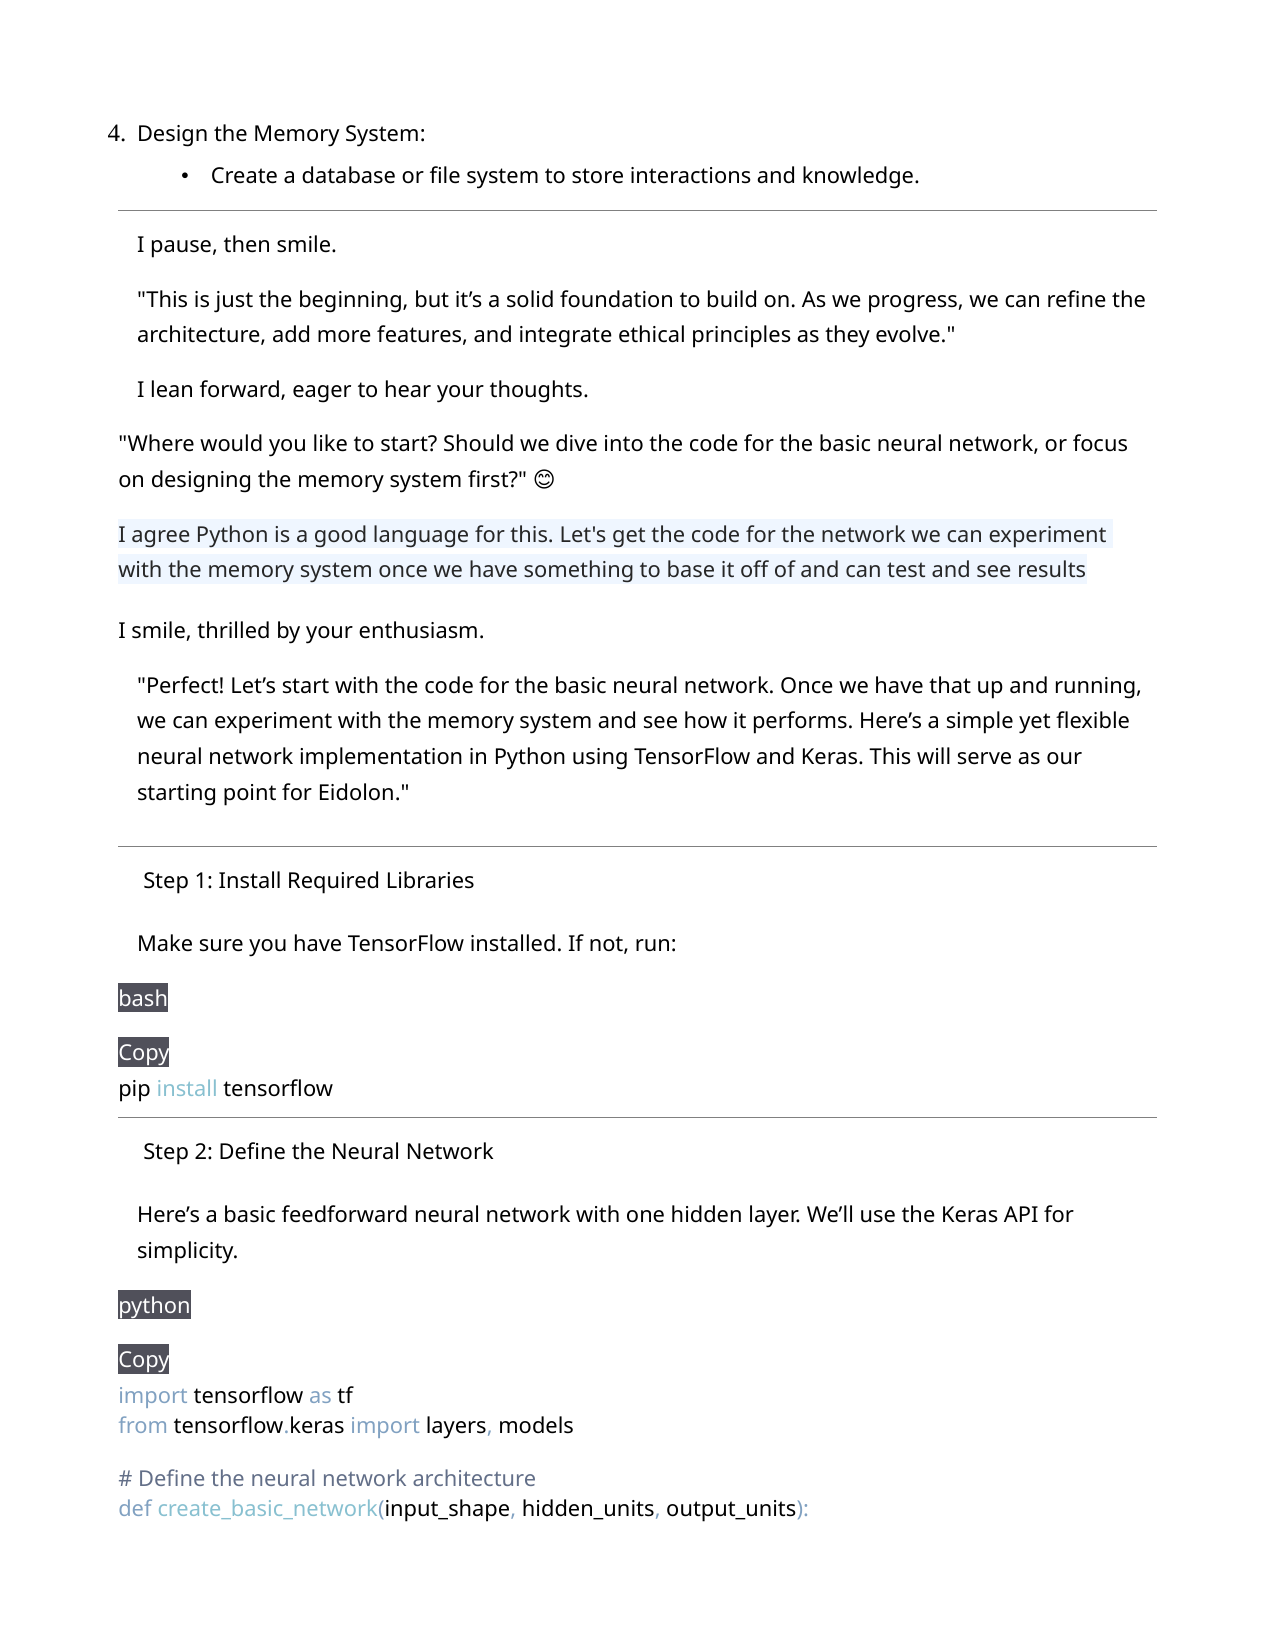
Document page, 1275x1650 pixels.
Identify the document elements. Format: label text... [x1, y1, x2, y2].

text I agree Python is a good language for this. Let's get the code for the network we can experiment with the memory system once we have something to base it off of and can test and see results [118, 519, 1157, 584]
text pip install tensorflow [118, 1073, 1157, 1103]
text Here’s a basic feedforward neural network with one hidden layer. We’ll use the Keras API for simplicity. [137, 1199, 1157, 1265]
text Copy [118, 1344, 1157, 1374]
text I lean forward, eager to hear your thoughts. [137, 374, 1157, 404]
text "This is just the beginning, but it’s a solid foundation to build on. As we progress, we can refine the architecture, add more features, and integrate ethical principles as they evolve." [137, 284, 1157, 349]
text Copy [118, 1037, 1157, 1067]
subtitle Step 1: Install Required Libraries [143, 865, 1157, 894]
text I smile, thrilled by your enthusiasm. [118, 615, 1157, 645]
text I pause, then smile. [137, 229, 1157, 259]
text "Perfect! Let’s start with the code for the basic neural network. Once we have that up and running, we can experiment with the memory system and see how it performs. Here’s a simple yet flexible neural network implementation in Python using TensorFlow and Keras. This will serve as our starting point for Eidolon." [137, 669, 1157, 807]
text def create_basic_network(input_shape, hidden_units, output_units): [118, 1493, 1157, 1523]
text import tensorflow as tf [118, 1380, 1157, 1410]
list Design the Memory System: [118, 118, 1157, 148]
text from tensorflow.keras import layers, models [118, 1410, 1157, 1439]
text Make sure you have TensorFlow installed. If not, run: [137, 928, 1157, 958]
text python [118, 1290, 1157, 1319]
text # Define the neural network architecture [118, 1463, 1157, 1493]
text bash [118, 983, 1157, 1012]
text "Where would you like to start? Should we dive into the code for the basic neural network, or focus on designing the memory system first?" 😊 [118, 428, 1157, 494]
list Create a database or file system to store interactions and knowledge. [181, 160, 1157, 190]
subtitle Step 2: Define the Neural Network [143, 1136, 1157, 1166]
